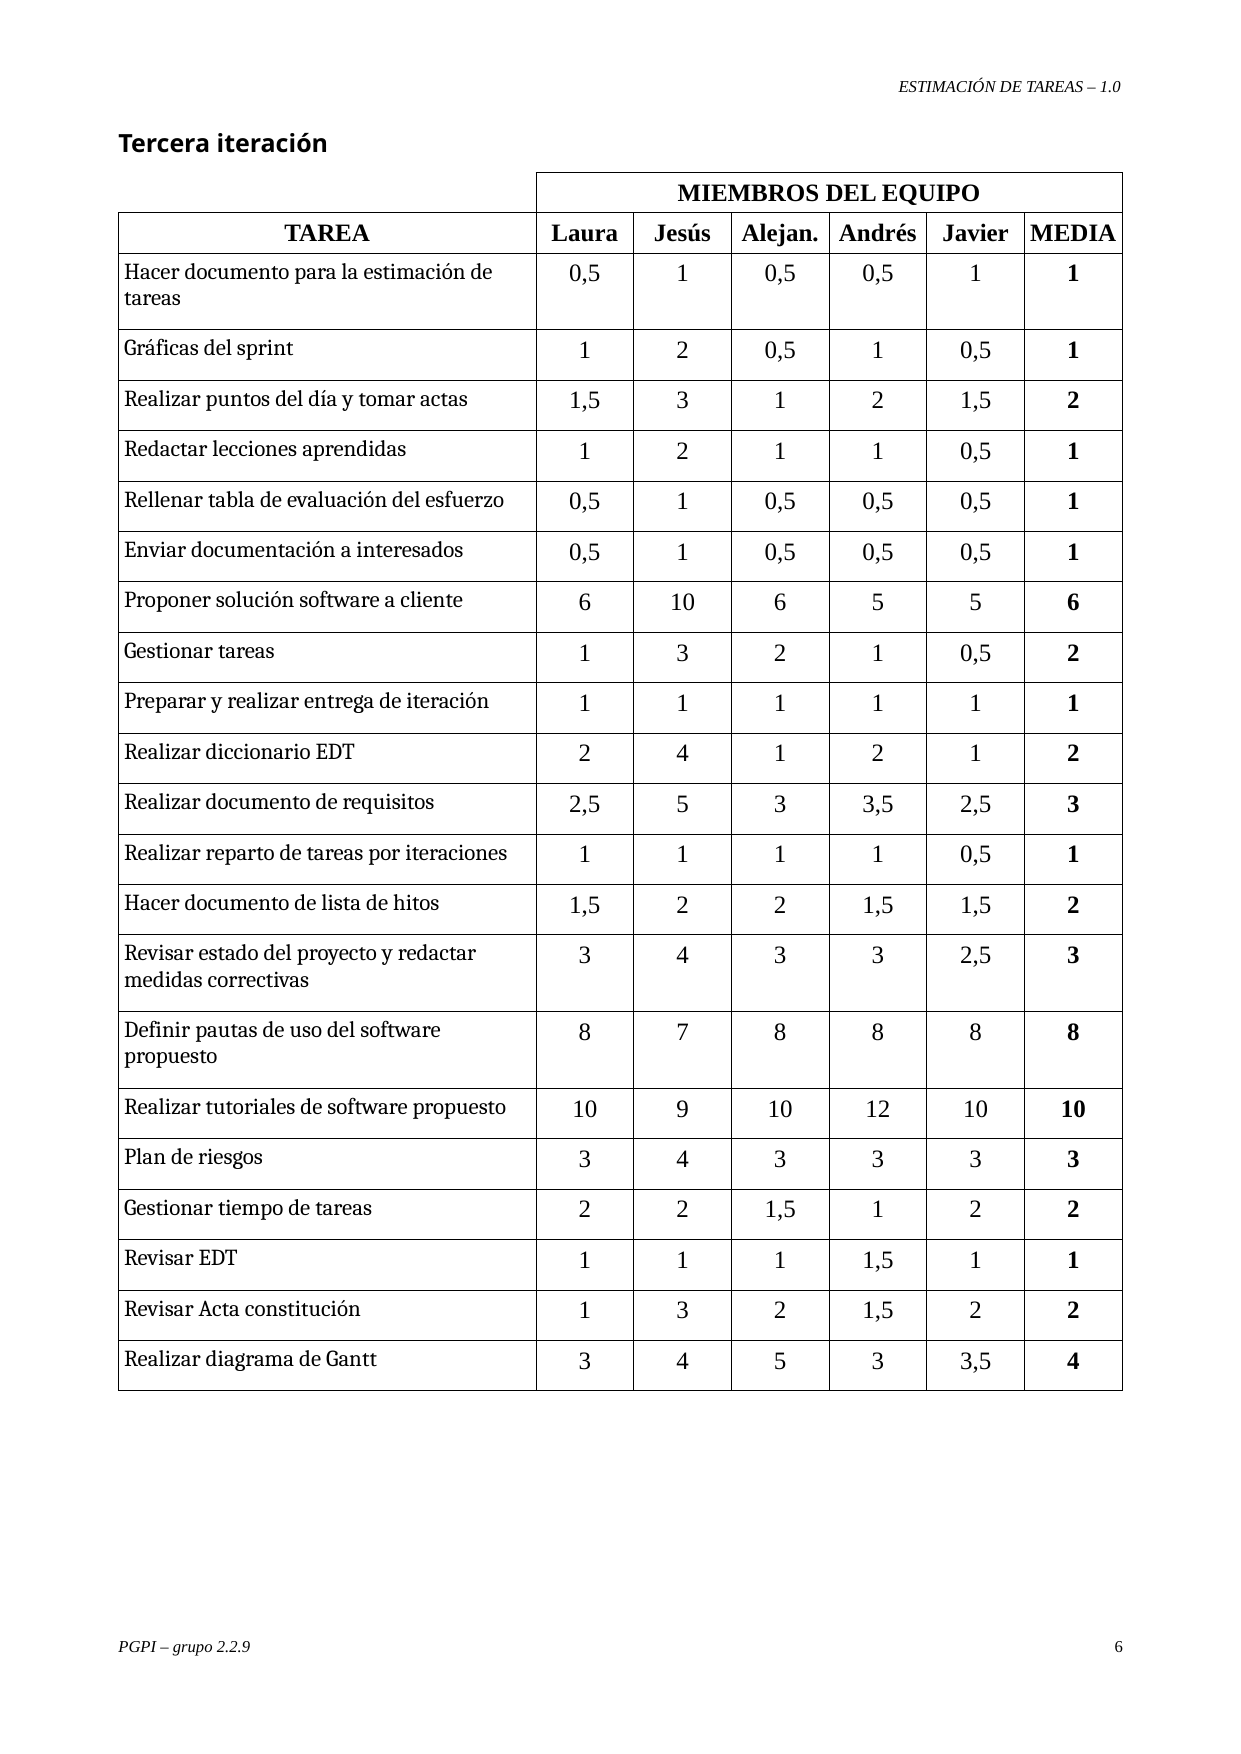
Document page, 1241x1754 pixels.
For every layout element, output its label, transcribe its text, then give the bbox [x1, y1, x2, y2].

table_cell 3 [1025, 935, 1122, 1011]
table_cell 1 [830, 683, 926, 733]
table_cell 10 [537, 1089, 633, 1138]
table_cell 2 [830, 734, 926, 783]
table_cell 8 [537, 1012, 633, 1088]
table_cell 0,5 [927, 482, 1024, 531]
table_cell 5 [927, 582, 1024, 632]
table_cell 4 [634, 734, 731, 783]
text Tercera iteración [118, 125, 1122, 159]
table_cell 10 [1025, 1089, 1122, 1138]
table_cell Laura [537, 213, 633, 253]
table_cell 2 [1025, 1291, 1122, 1340]
table_cell Alejan. [732, 213, 829, 253]
table_cell 1,5 [732, 1190, 829, 1239]
table_cell Realizar puntos del día y tomar actas [119, 381, 536, 430]
table_cell 8 [732, 1012, 829, 1088]
table_cell 1 [634, 254, 731, 329]
table_cell 3,5 [927, 1341, 1024, 1390]
table_cell 0,5 [830, 532, 926, 581]
table_cell 0,5 [927, 431, 1024, 481]
table_cell 1 [732, 1240, 829, 1289]
table_cell 2,5 [927, 935, 1024, 1011]
table_cell 5 [634, 784, 731, 833]
table_cell Hacer documento de lista de hitos [119, 885, 536, 934]
table_cell 1 [537, 1291, 633, 1340]
table_cell 3 [634, 633, 731, 682]
table_cell Revisar EDT [119, 1240, 536, 1289]
table_cell 6 [537, 582, 633, 632]
table_cell 4 [1025, 1341, 1122, 1390]
table_cell 3,5 [830, 784, 926, 833]
table_cell Jesús [634, 213, 731, 253]
table_cell 2 [634, 330, 731, 380]
table_cell 1 [830, 330, 926, 380]
table_cell Redactar lecciones aprendidas [119, 431, 536, 481]
table_cell 1 [830, 431, 926, 481]
table_cell 8 [927, 1012, 1024, 1088]
table_cell Revisar Acta constitución [119, 1291, 536, 1340]
table_cell 10 [732, 1089, 829, 1138]
table_cell 2 [830, 381, 926, 430]
table_cell 3 [732, 935, 829, 1011]
table_cell 1,5 [927, 885, 1024, 934]
table_cell 1 [732, 381, 829, 430]
table_cell 4 [634, 1139, 731, 1189]
table_cell 0,5 [927, 532, 1024, 581]
table_cell 3 [1025, 1139, 1122, 1189]
table_cell 0,5 [830, 254, 926, 329]
table_cell 3 [1025, 784, 1122, 833]
table_cell 9 [634, 1089, 731, 1138]
table_cell 12 [830, 1089, 926, 1138]
table_cell 5 [732, 1341, 829, 1390]
table_cell Realizar tutoriales de software propuesto [119, 1089, 536, 1138]
table_cell 2 [1025, 734, 1122, 783]
table_cell 2 [1025, 885, 1122, 934]
table_cell Gestionar tareas [119, 633, 536, 682]
table_cell 5 [830, 582, 926, 632]
table_cell Definir pautas de uso del software propuesto [119, 1012, 536, 1088]
table_cell Plan de riesgos [119, 1139, 536, 1189]
table_cell 2 [634, 431, 731, 481]
table_cell 0,5 [537, 532, 633, 581]
table_cell Proponer solución software a cliente [119, 582, 536, 632]
table_cell 3 [830, 1341, 926, 1390]
table_cell 1 [927, 1240, 1024, 1289]
table_cell 0,5 [927, 330, 1024, 380]
table_cell 10 [634, 582, 731, 632]
table_cell 0,5 [732, 330, 829, 380]
table_cell 1 [537, 683, 633, 733]
table_cell 1 [732, 683, 829, 733]
table_cell 2,5 [927, 784, 1024, 833]
table_cell Realizar documento de requisitos [119, 784, 536, 833]
table_cell 2,5 [537, 784, 633, 833]
table_cell 2 [634, 885, 731, 934]
table_cell 1,5 [830, 885, 926, 934]
table_cell 0,5 [927, 835, 1024, 884]
table_cell 1 [537, 431, 633, 481]
table_cell 2 [732, 633, 829, 682]
table_cell 1 [927, 683, 1024, 733]
table_cell 8 [1025, 1012, 1122, 1088]
table_cell 6 [732, 582, 829, 632]
table_cell 1 [537, 633, 633, 682]
table_cell 1 [634, 482, 731, 531]
table_cell 3 [927, 1139, 1024, 1189]
table_cell 2 [1025, 1190, 1122, 1239]
table_cell 7 [634, 1012, 731, 1088]
table_cell 0,5 [732, 254, 829, 329]
table_cell 1 [1025, 835, 1122, 884]
table_cell 1 [830, 835, 926, 884]
table_cell 0,5 [830, 482, 926, 531]
table_cell 3 [537, 1139, 633, 1189]
table_cell 1,5 [830, 1291, 926, 1340]
table_cell 0,5 [732, 532, 829, 581]
table_cell 1 [1025, 482, 1122, 531]
table_cell 0,5 [537, 482, 633, 531]
table_cell 10 [927, 1089, 1024, 1138]
table_cell 1 [537, 1240, 633, 1289]
table_cell 1 [1025, 330, 1122, 380]
table_cell 1 [732, 734, 829, 783]
table_cell 1 [1025, 431, 1122, 481]
table_cell 1 [537, 835, 633, 884]
table_cell 1 [634, 1240, 731, 1289]
table_cell Hacer documento para la estimación de tareas [119, 254, 536, 329]
table_cell 2 [927, 1190, 1024, 1239]
table_cell 3 [830, 935, 926, 1011]
table_cell 3 [830, 1139, 926, 1189]
table_cell 6 [1025, 582, 1122, 632]
table_cell TAREA [119, 213, 536, 253]
table_cell 1 [537, 330, 633, 380]
table_cell 8 [830, 1012, 926, 1088]
table_cell Enviar documentación a interesados [119, 532, 536, 581]
table_cell Preparar y realizar entrega de iteración [119, 683, 536, 733]
table_cell Realizar reparto de tareas por iteraciones [119, 835, 536, 884]
table_cell 2 [927, 1291, 1024, 1340]
table_cell 3 [634, 1291, 731, 1340]
table_cell 1,5 [927, 381, 1024, 430]
table_cell 1,5 [537, 885, 633, 934]
table_cell Gestionar tiempo de tareas [119, 1190, 536, 1239]
table_cell Javier [927, 213, 1024, 253]
table_cell 3 [732, 1139, 829, 1189]
table_cell 2 [537, 734, 633, 783]
table_cell 1 [1025, 254, 1122, 329]
table_cell Gráficas del sprint [119, 330, 536, 380]
table_cell 1 [927, 254, 1024, 329]
table_cell 1 [634, 835, 731, 884]
table_cell 1 [830, 1190, 926, 1239]
table_cell 4 [634, 1341, 731, 1390]
table_header MIEMBROS DEL EQUIPO [537, 173, 1122, 212]
table_cell 1,5 [830, 1240, 926, 1289]
table_cell 1 [732, 431, 829, 481]
table_cell 2 [634, 1190, 731, 1239]
table_cell 2 [1025, 381, 1122, 430]
table_cell 1 [634, 532, 731, 581]
table_cell 0,5 [537, 254, 633, 329]
table_cell Realizar diagrama de Gantt [119, 1341, 536, 1390]
table_cell 1 [634, 683, 731, 733]
table_cell 2 [732, 885, 829, 934]
table_cell 1 [927, 734, 1024, 783]
table_cell 1 [732, 835, 829, 884]
table_cell 0,5 [732, 482, 829, 531]
table_cell 2 [1025, 633, 1122, 682]
table_cell Realizar diccionario EDT [119, 734, 536, 783]
table_cell 1 [1025, 1240, 1122, 1289]
table_cell Andrés [830, 213, 926, 253]
table_cell 3 [732, 784, 829, 833]
table_cell 1 [830, 633, 926, 682]
table_cell Rellenar tabla de evaluación del esfuerzo [119, 482, 536, 531]
table_cell 4 [634, 935, 731, 1011]
table_cell 1 [1025, 532, 1122, 581]
table_cell 2 [537, 1190, 633, 1239]
table_cell 2 [732, 1291, 829, 1340]
table_cell 3 [537, 935, 633, 1011]
table_cell 1,5 [537, 381, 633, 430]
table_cell 0,5 [927, 633, 1024, 682]
table_header [118, 172, 536, 212]
table_cell Revisar estado del proyecto y redactar medidas correctivas [119, 935, 536, 1011]
table_cell MEDIA [1025, 213, 1122, 253]
table_cell 1 [1025, 683, 1122, 733]
table_cell 3 [537, 1341, 633, 1390]
table_cell 3 [634, 381, 731, 430]
